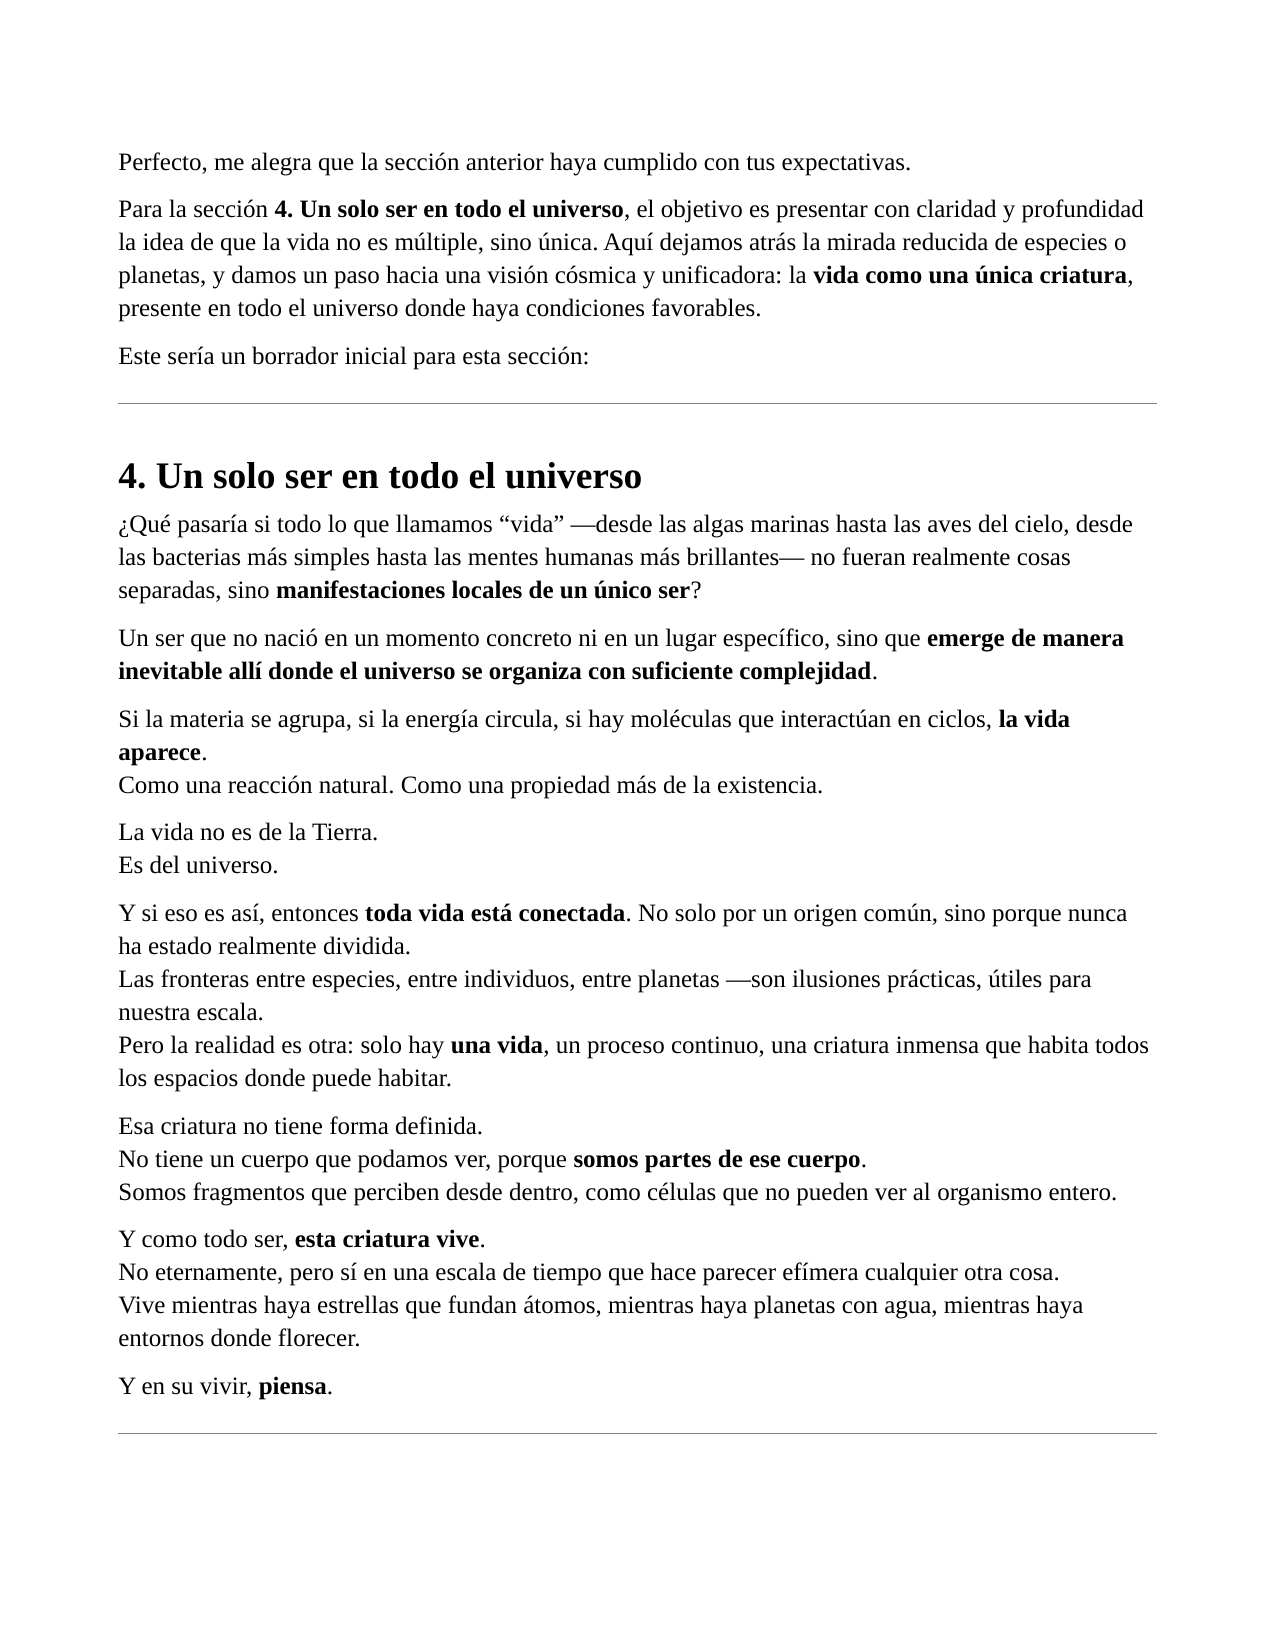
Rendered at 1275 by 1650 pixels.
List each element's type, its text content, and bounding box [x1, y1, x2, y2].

text Para la sección 4. Un solo ser en todo el universo, el objetivo es presentar con claridad y profundidad la idea de que la vida no es múltiple, sino única. Aquí dejamos atrás la mirada reducida de especies o planetas, y damos un paso hacia una visión cósmica y unificadora: la vida como una única criatura, presente en todo el universo donde haya condiciones favorables. [118, 194, 1157, 322]
text Un ser que no nació en un momento concreto ni en un lugar específico, sino que emerge de manera inevitable allí donde el universo se organiza con suficiente complejidad. [118, 623, 1157, 685]
text La vida no es de la Tierra. Es del universo. [118, 817, 1157, 879]
text Esa criatura no tiene forma definida. No tiene un cuerpo que podamos ver, porque somos partes de ese cuerpo. Somos fragmentos que perciben desde dentro, como células que no pueden ver al organismo entero. [118, 1111, 1157, 1206]
text Y como todo ser, esta criatura vive. No eternamente, pero sí en una escala de tiempo que hace parecer efímera cualquier otra cosa. Vive mientras haya estrellas que fundan átomos, mientras haya planetas con agua, mientras haya entornos donde florecer. [118, 1224, 1157, 1352]
text Este sería un borrador inicial para esta sección: [118, 341, 1157, 370]
text Si la materia se agrupa, si la energía circula, si hay moléculas que interactúan en ciclos, la vida aparece. Como una reacción natural. Como una propiedad más de la existencia. [118, 704, 1157, 798]
text Y en su vivir, piensa. [118, 1371, 1157, 1400]
subtitle 4. Un solo ser en todo el universo [118, 454, 1157, 497]
text Perfecto, me alegra que la sección anterior haya cumplido con tus expectativas. [118, 147, 1157, 176]
text Y si eso es así, entonces toda vida está conectada. No solo por un origen común, sino porque nunca ha estado realmente dividida. Las fronteras entre especies, entre individuos, entre planetas —son ilusiones prácticas, útiles para nuestra escala. Pero la realidad es otra: solo hay una vida, un proceso continuo, una criatura inmensa que habita todos los espacios donde puede habitar. [118, 898, 1157, 1092]
text ¿Qué pasaría si todo lo que llamamos “vida” —desde las algas marinas hasta las aves del cielo, desde las bacterias más simples hasta las mentes humanas más brillantes— no fueran realmente cosas separadas, sino manifestaciones locales de un único ser? [118, 509, 1157, 604]
